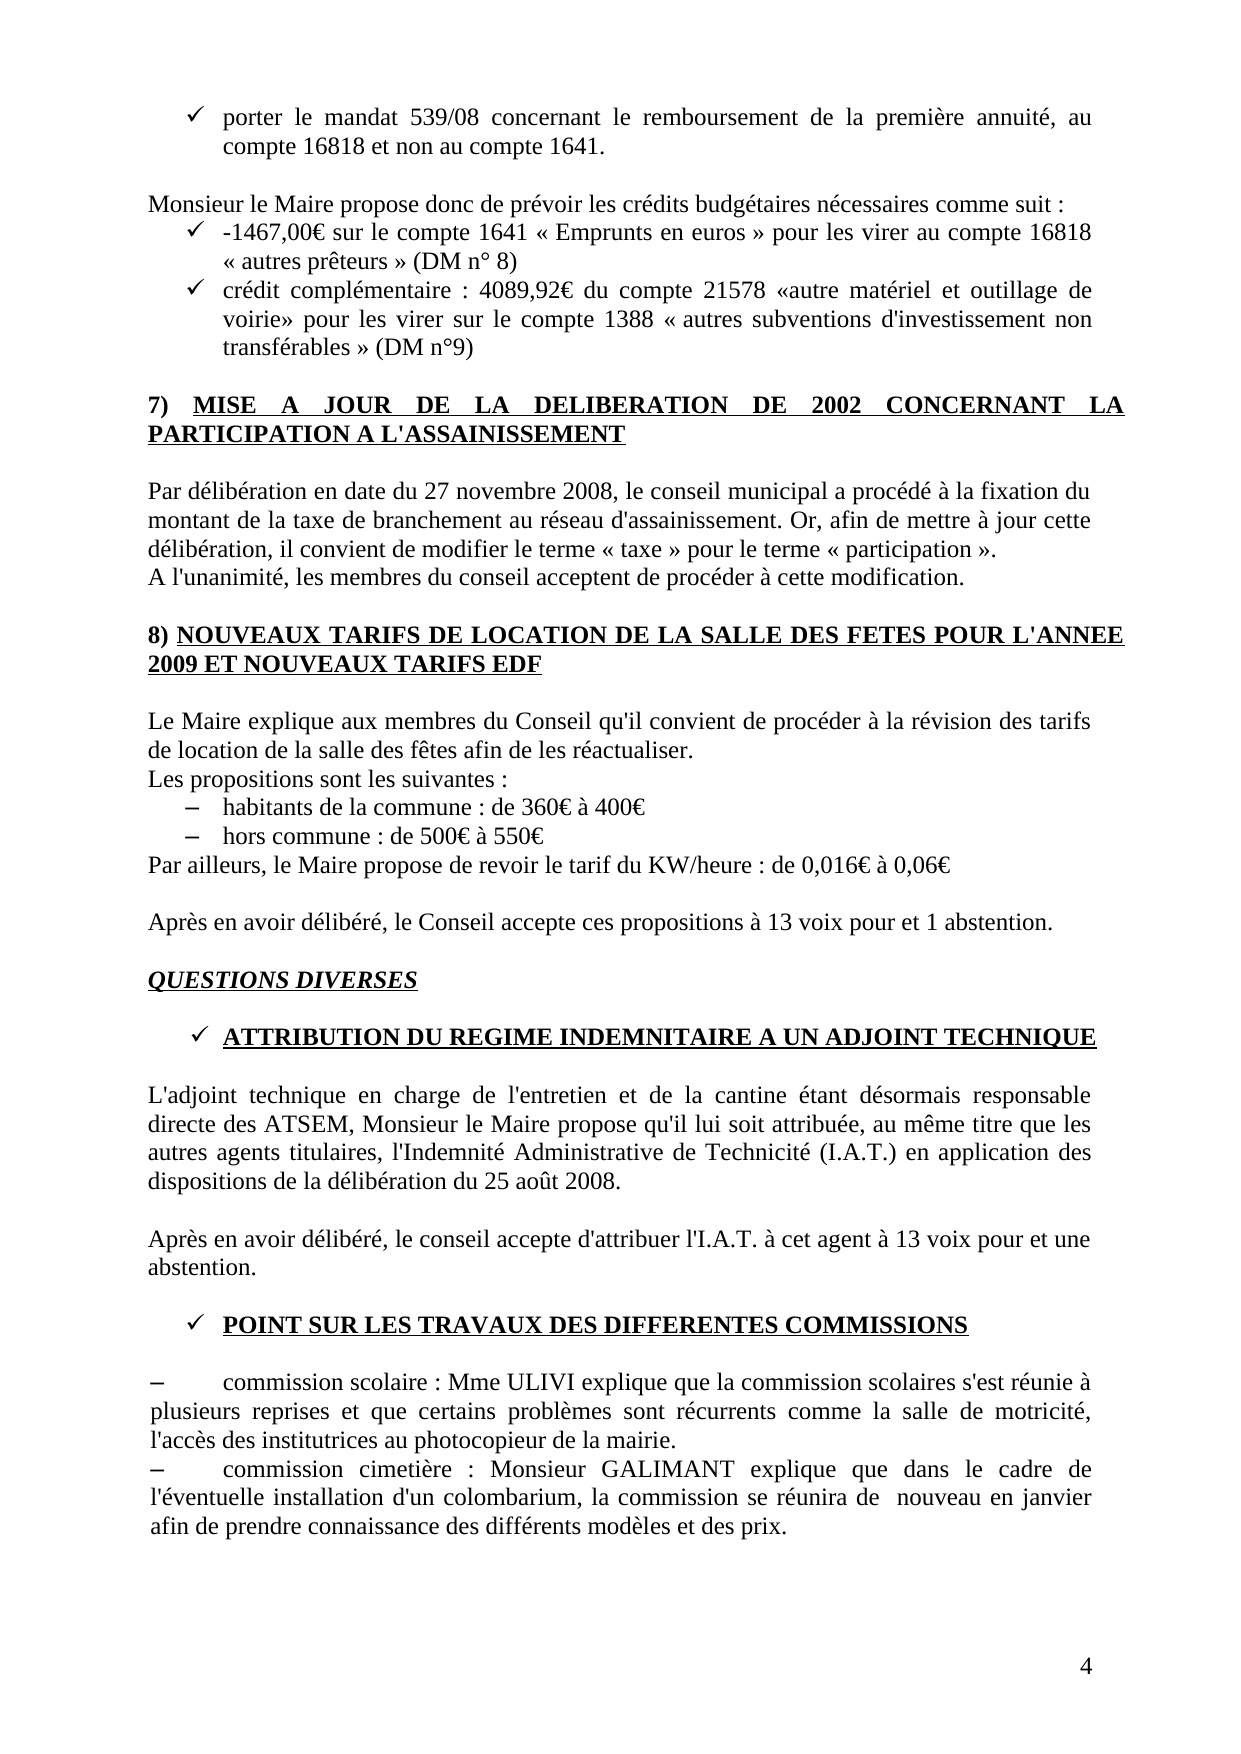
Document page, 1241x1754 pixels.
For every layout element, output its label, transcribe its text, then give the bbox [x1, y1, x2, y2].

text Après en avoir délibéré, le conseil accepte d'attribuer l'I.A.T. à cet agent à 13 voix pour et une abstention. [148, 1224, 1092, 1281]
text Les propositions sont les suivantes : [148, 764, 1092, 792]
text 7) MISE A JOUR DE LA DELIBERATION DE 2002 CONCERNANT LA PARTICIPATION A L'ASSAinissement [148, 390, 1125, 447]
text Monsieur le Maire propose donc de prévoir les crédits budgétaires nécessaires comme suit : [148, 189, 1092, 217]
list ATTRIBUTION DU REGIME INDEMNITAIRE A UN ADJOINT TECHNIQUE [189, 1022, 1125, 1051]
text Par ailleurs, le Maire propose de revoir le tarif du KW/heure : de 0,016€ à 0,06€ [148, 850, 1092, 879]
text L'adjoint technique en charge de l'entretien et de la cantine étant désormais responsable directe des ATSEM, Monsieur le Maire propose qu'il lui soit attribuée, au même titre que les autres agents titulaires, l'Indemnité Administrative de Technicité (I.A.T.) en application des dispositions de la délibération du 25 août 2008. [148, 1080, 1092, 1195]
text Par délibération en date du 27 novembre 2008, le conseil municipal a procédé à la fixation du montant de la taxe de branchement au réseau d'assainissement. Or, afin de mettre à jour cette délibération, il convient de modifier le terme « taxe » pour le terme « participation ». [148, 476, 1092, 562]
text A l'unanimité, les membres du conseil acceptent de procéder à cette modification. [148, 562, 1092, 591]
list POINT SUR LES TRAVAUX DES DIFFERENTES COMMISSIONS [185, 1310, 1092, 1339]
list porter le mandat 539/08 concernant le remboursement de la première annuité, au compte 16818 et non au compte 1641. [185, 102, 1092, 160]
list commission cimetière : Monsieur GALIMANT explique que dans le cadre de l'éventuelle installation d'un colombarium, la commission se réunira de nouveau en janvier afin de prendre connaissance des différents modèles et des prix. [150, 1454, 1092, 1540]
list commission scolaire : Mme ULIVI explique que la commission scolaires s'est réunie à plusieurs reprises et que certains problèmes sont récurrents comme la salle de motricité, l'accès des institutrices au photocopieur de la mairie. [150, 1367, 1092, 1454]
text QUESTIONS DIVERSES [148, 965, 1092, 994]
text Après en avoir délibéré, le Conseil accepte ces propositions à 13 voix pour et 1 abstention. [148, 907, 1092, 936]
list crédit complémentaire : 4089,92€ du compte 21578 «autre matériel et outillage de voirie» pour les virer sur le compte 1388 « autres subventions d'investissement non transférables » (DM n°9) [185, 275, 1092, 361]
list habitants de la commune : de 360€ à 400€ [185, 792, 1092, 821]
list hors commune : de 500€ à 550€ [185, 821, 1092, 850]
text Le Maire explique aux membres du Conseil qu'il convient de procéder à la révision des tarifs de location de la salle des fêtes afin de les réactualiser. [148, 706, 1092, 764]
text 8) NOUVEAUX TARIFS DE LOCATION DE LA SALLE DES FETES POUR L'ANNEE 2009 ET NOUVEAUX TARIFS EDF [148, 620, 1125, 677]
list -1467,00€ sur le compte 1641 « Emprunts en euros » pour les virer au compte 16818 « autres prêteurs » (DM n° 8) [185, 217, 1092, 275]
